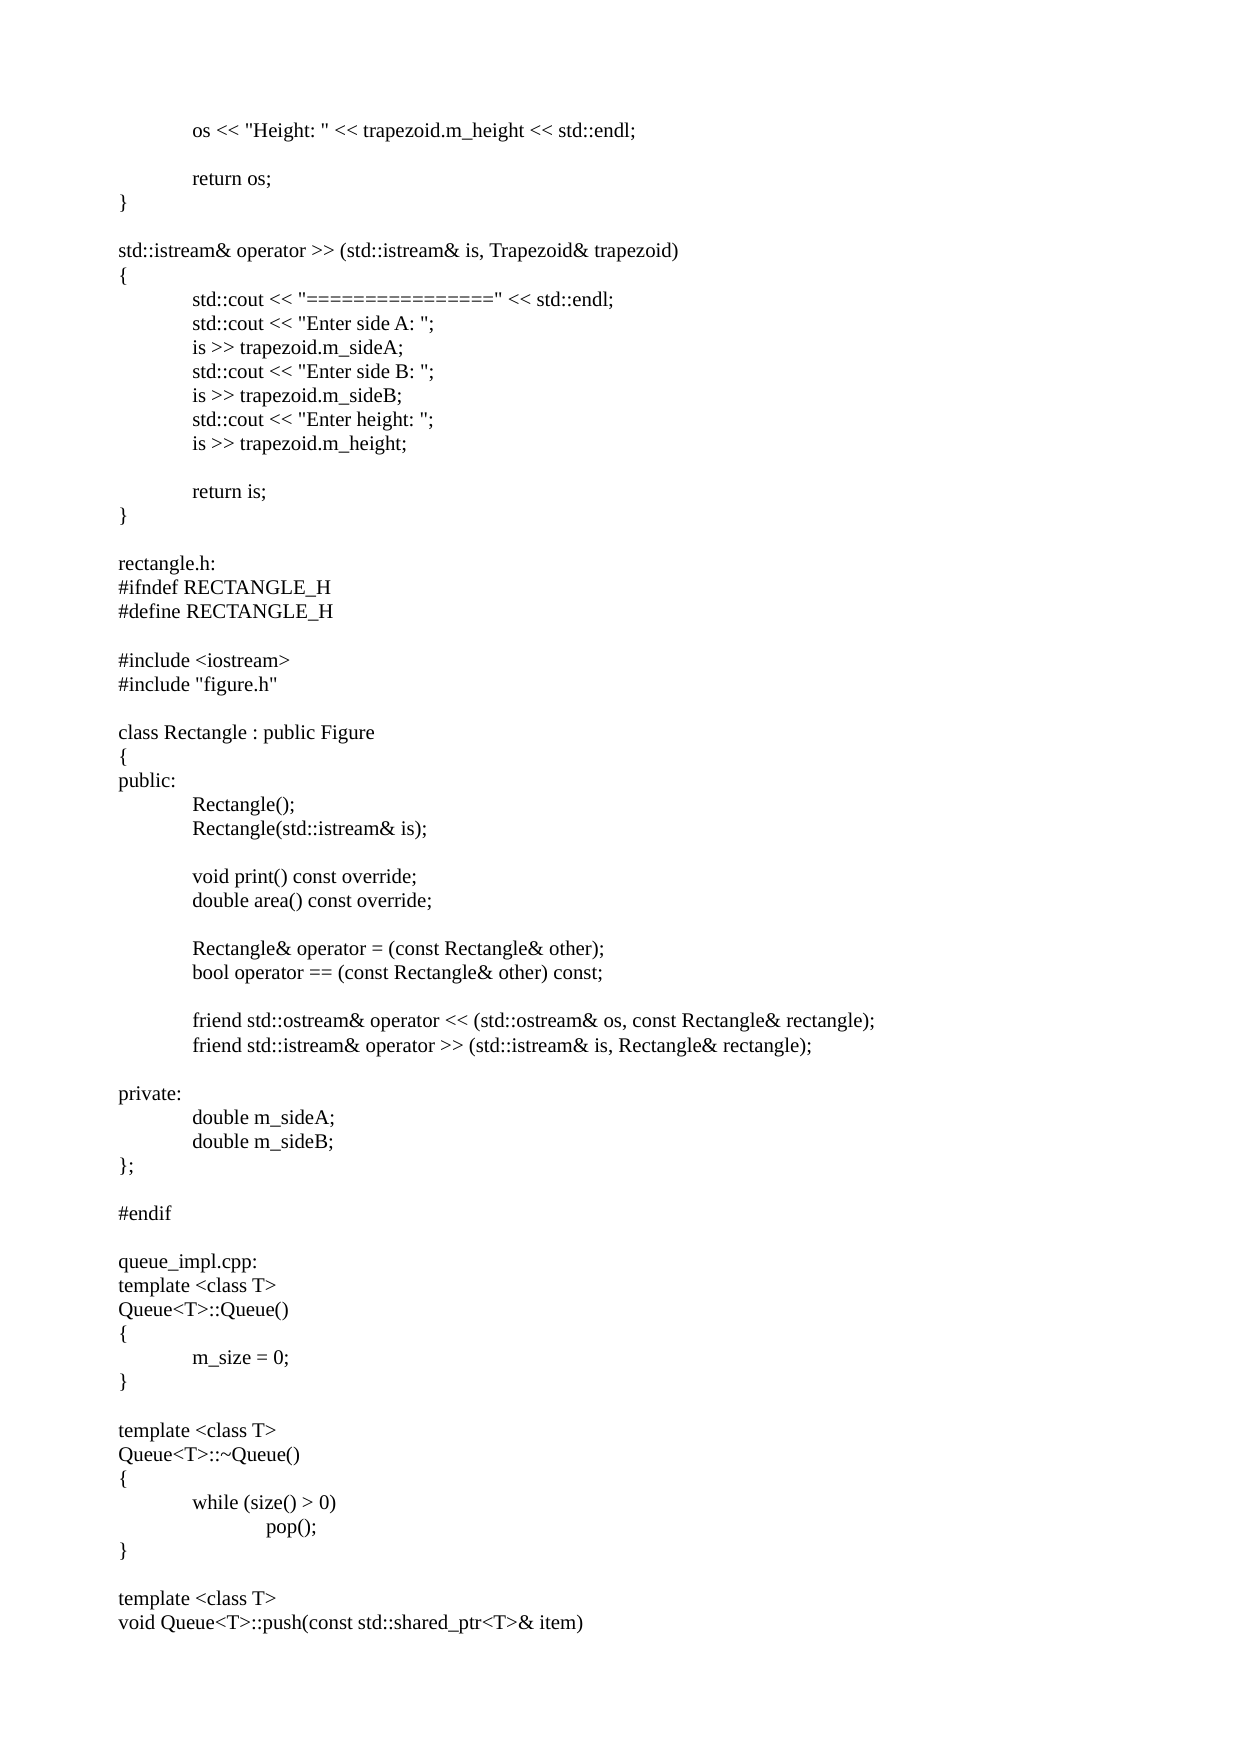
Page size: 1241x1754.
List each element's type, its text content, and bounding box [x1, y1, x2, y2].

list template <class T> [118, 1417, 1122, 1442]
list void Queue<T>::push(const std::shared_ptr<T>& item) [118, 1610, 1122, 1634]
list } [118, 503, 1122, 527]
list std::cout << "Enter height: "; [118, 407, 1122, 431]
list }; [118, 1153, 1122, 1177]
list is >> trapezoid.m_sideA; [118, 335, 1122, 359]
list class Rectangle : public Figure [118, 720, 1122, 744]
list std::cout << "================" << std::endl; [118, 287, 1122, 311]
list is >> trapezoid.m_height; [118, 431, 1122, 455]
list m_size = 0; [118, 1345, 1122, 1369]
list is >> trapezoid.m_sideB; [118, 383, 1122, 407]
list pop(); [118, 1514, 1122, 1538]
list } [118, 1369, 1122, 1393]
list os << "Height: " << trapezoid.m_height << std::endl; [118, 118, 1122, 142]
list Rectangle(std::istream& is); [118, 816, 1122, 840]
list return is; [118, 479, 1122, 503]
list rectangle.h: [118, 551, 1122, 575]
list void print() const override; [118, 864, 1122, 888]
list public: [118, 768, 1122, 792]
list template <class T> [118, 1586, 1122, 1610]
list Rectangle(); [118, 792, 1122, 816]
list #ifndef RECTANGLE_H [118, 575, 1122, 599]
list private: [118, 1081, 1122, 1105]
list { [118, 1321, 1122, 1345]
list return os; [118, 166, 1122, 190]
list #include "figure.h" [118, 672, 1122, 696]
list std::cout << "Enter side A: "; [118, 311, 1122, 335]
list { [118, 744, 1122, 768]
list friend std::ostream& operator << (std::ostream& os, const Rectangle& rectangle); [118, 1008, 1122, 1032]
list } [118, 190, 1122, 214]
list #define RECTANGLE_H [118, 599, 1122, 623]
list bool operator == (const Rectangle& other) const; [118, 960, 1122, 984]
list double m_sideB; [118, 1129, 1122, 1153]
list Queue<T>::Queue() [118, 1297, 1122, 1321]
list double m_sideA; [118, 1105, 1122, 1129]
list Rectangle& operator = (const Rectangle& other); [118, 936, 1122, 960]
list queue_impl.cpp: [118, 1249, 1122, 1273]
list template <class T> [118, 1273, 1122, 1297]
list } [118, 1538, 1122, 1562]
list #include <iostream> [118, 647, 1122, 672]
list friend std::istream& operator >> (std::istream& is, Rectangle& rectangle); [118, 1032, 1122, 1057]
list { [118, 1466, 1122, 1490]
list while (size() > 0) [118, 1490, 1122, 1514]
list { [118, 262, 1122, 287]
list Queue<T>::~Queue() [118, 1442, 1122, 1466]
list std::cout << "Enter side B: "; [118, 359, 1122, 383]
list #endif [118, 1201, 1122, 1225]
list std::istream& operator >> (std::istream& is, Trapezoid& trapezoid) [118, 238, 1122, 262]
list double area() const override; [118, 888, 1122, 912]
